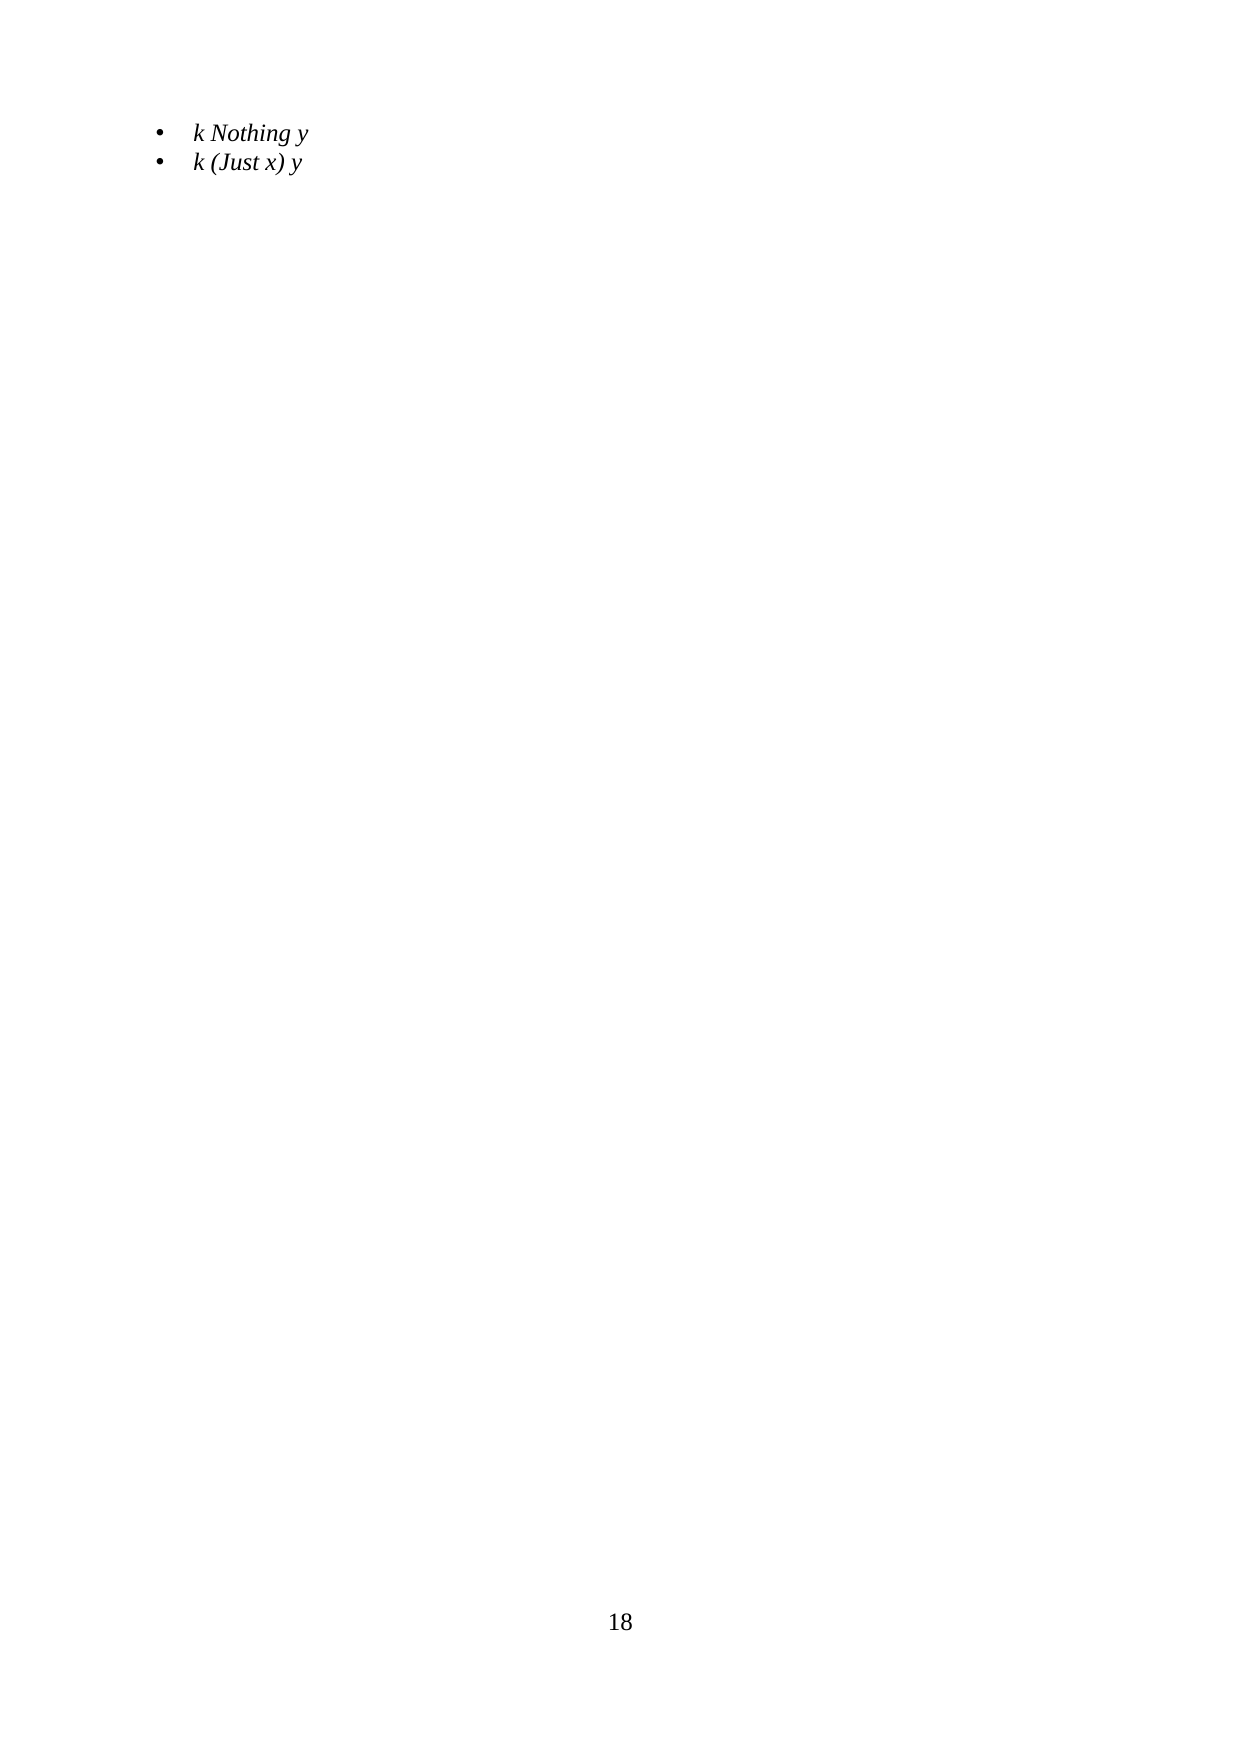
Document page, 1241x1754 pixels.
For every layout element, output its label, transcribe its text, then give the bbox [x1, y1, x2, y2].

list k (Just x) y [156, 147, 1122, 176]
list k Nothing y [156, 118, 1122, 147]
